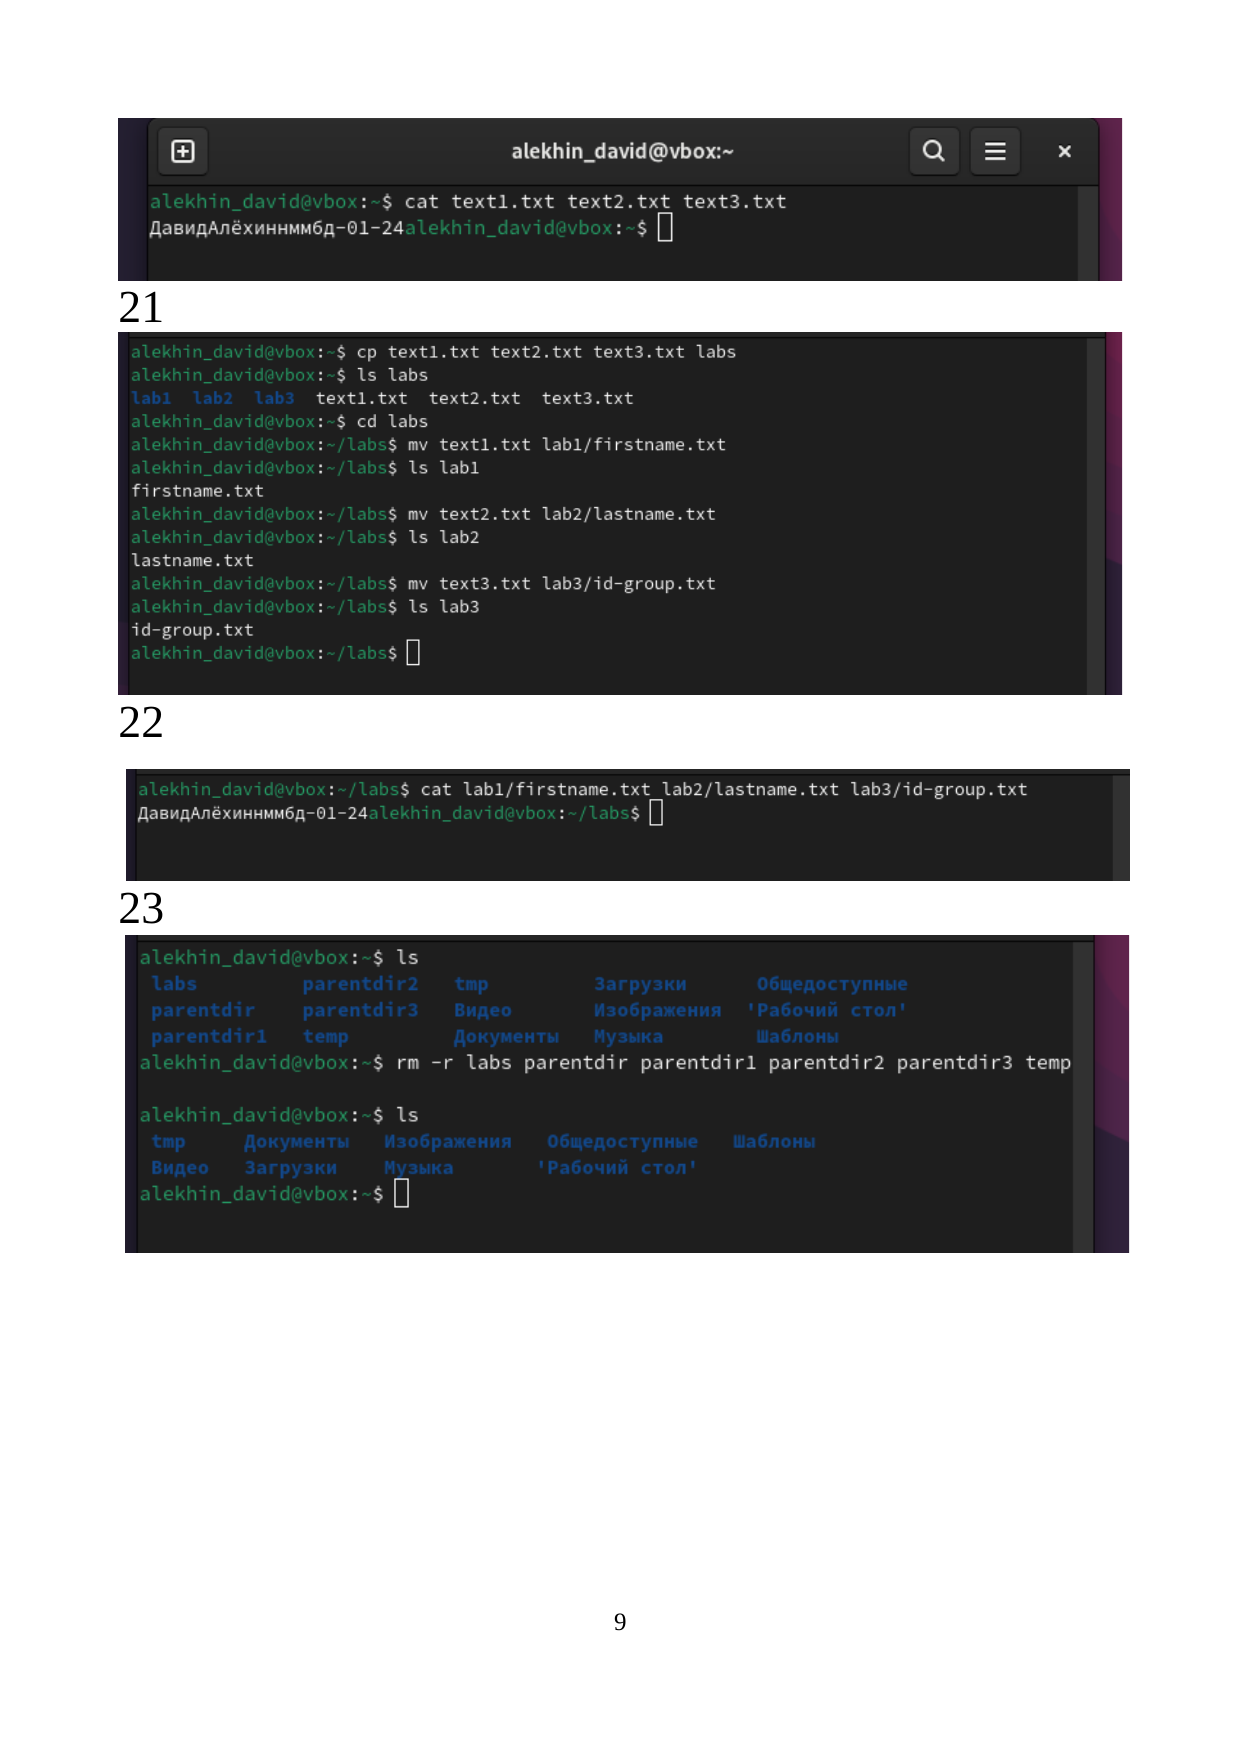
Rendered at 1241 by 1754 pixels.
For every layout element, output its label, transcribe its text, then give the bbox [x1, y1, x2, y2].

text 21 [118, 281, 1122, 332]
picture [125, 935, 1130, 1253]
picture [126, 769, 1130, 881]
text 23 [118, 747, 1122, 933]
text 22 [118, 695, 1122, 747]
picture [118, 332, 1123, 695]
picture [118, 118, 1123, 281]
